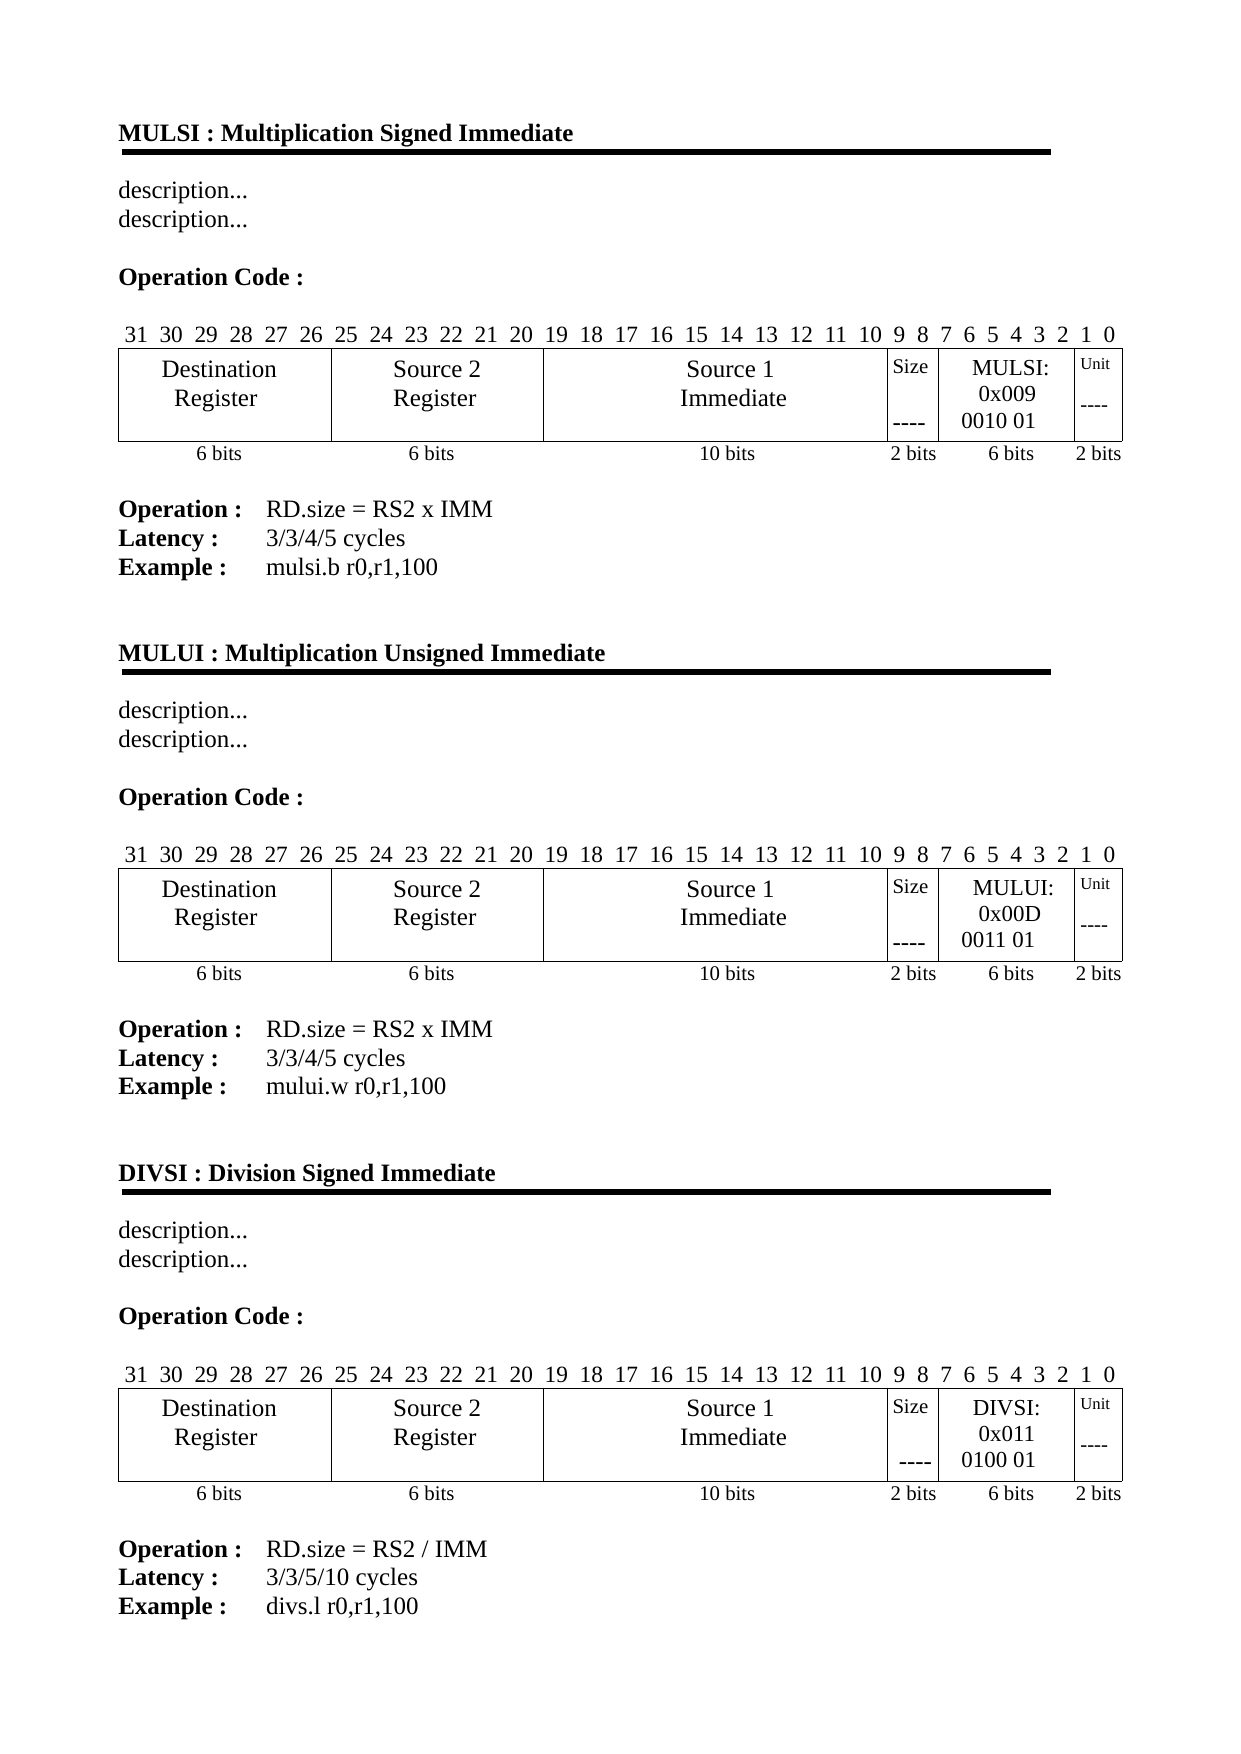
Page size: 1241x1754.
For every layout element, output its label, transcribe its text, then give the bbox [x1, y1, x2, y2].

text MULSI : Multiplication Signed Immediate [118, 118, 1122, 176]
table_header Source 1 Immediate [544, 349, 887, 441]
text Latency : 3/3/4/5 cycles Example : mului.w r0,r1,100 [118, 1043, 1122, 1100]
text 31 30 29 28 27 26 25 24 23 22 21 20 19 18 17 16 15 14 13 12 11 10 9 8 7 6 5 4 3 2 1 0 [118, 810, 1122, 868]
text 6 bits 6 bits 10 bits 2 bits 6 bits 2 bits [118, 1482, 1122, 1505]
text Operation Code : [118, 782, 1122, 810]
table_header Destination Register [119, 1389, 331, 1481]
table_header DIVSI: 0x011 0100 01 [939, 1389, 1074, 1481]
table_header Unit ---- [1075, 1389, 1122, 1481]
table_header Source 1 Immediate [544, 869, 887, 961]
table_header Source 2 Register [332, 1389, 543, 1481]
text Latency : 3/3/5/10 cycles Example : divs.l r0,r1,100 [118, 1562, 1122, 1620]
text description... [118, 695, 1122, 724]
table_header Source 2 Register [332, 869, 543, 961]
table_header Size ---- [888, 349, 938, 441]
table_header Source 1 Immediate [544, 1389, 887, 1481]
text description... [118, 176, 1122, 204]
text 6 bits 6 bits 10 bits 2 bits 6 bits 2 bits [118, 962, 1122, 985]
text Latency : 3/3/4/5 cycles Example : mulsi.b r0,r1,100 [118, 523, 1122, 580]
text DIVSI : Division Signed Immediate [118, 1158, 1122, 1215]
table_header Size ---- [888, 869, 938, 961]
table_header MULUI: 0x00D 0011 01 [939, 869, 1074, 961]
table_header Unit ---- [1075, 869, 1122, 961]
table_header Destination Register [119, 869, 331, 961]
table_header Destination Register [119, 349, 331, 441]
table_header Source 2 Register [332, 349, 543, 441]
table_header Size ---- [888, 1389, 938, 1481]
text Operation : RD.size = RS2 x IMM [118, 494, 1122, 523]
text Operation : RD.size = RS2 x IMM [118, 1014, 1122, 1043]
text description... [118, 1215, 1122, 1244]
text description... [118, 204, 1122, 262]
text Operation Code : [118, 262, 1122, 291]
text Operation Code : [118, 1301, 1122, 1330]
table_header Unit ---- [1075, 349, 1122, 441]
text Operation : RD.size = RS2 / IMM [118, 1534, 1122, 1562]
text 31 30 29 28 27 26 25 24 23 22 21 20 19 18 17 16 15 14 13 12 11 10 9 8 7 6 5 4 3 2 1 0 [118, 1330, 1122, 1388]
text description... [118, 1244, 1122, 1301]
text description... [118, 724, 1122, 782]
text 6 bits 6 bits 10 bits 2 bits 6 bits 2 bits [118, 442, 1122, 465]
text MULUI : Multiplication Unsigned Immediate [118, 638, 1122, 695]
text 31 30 29 28 27 26 25 24 23 22 21 20 19 18 17 16 15 14 13 12 11 10 9 8 7 6 5 4 3 2 1 0 [118, 291, 1122, 348]
table_header MULSI: 0x009 0010 01 [939, 349, 1074, 441]
